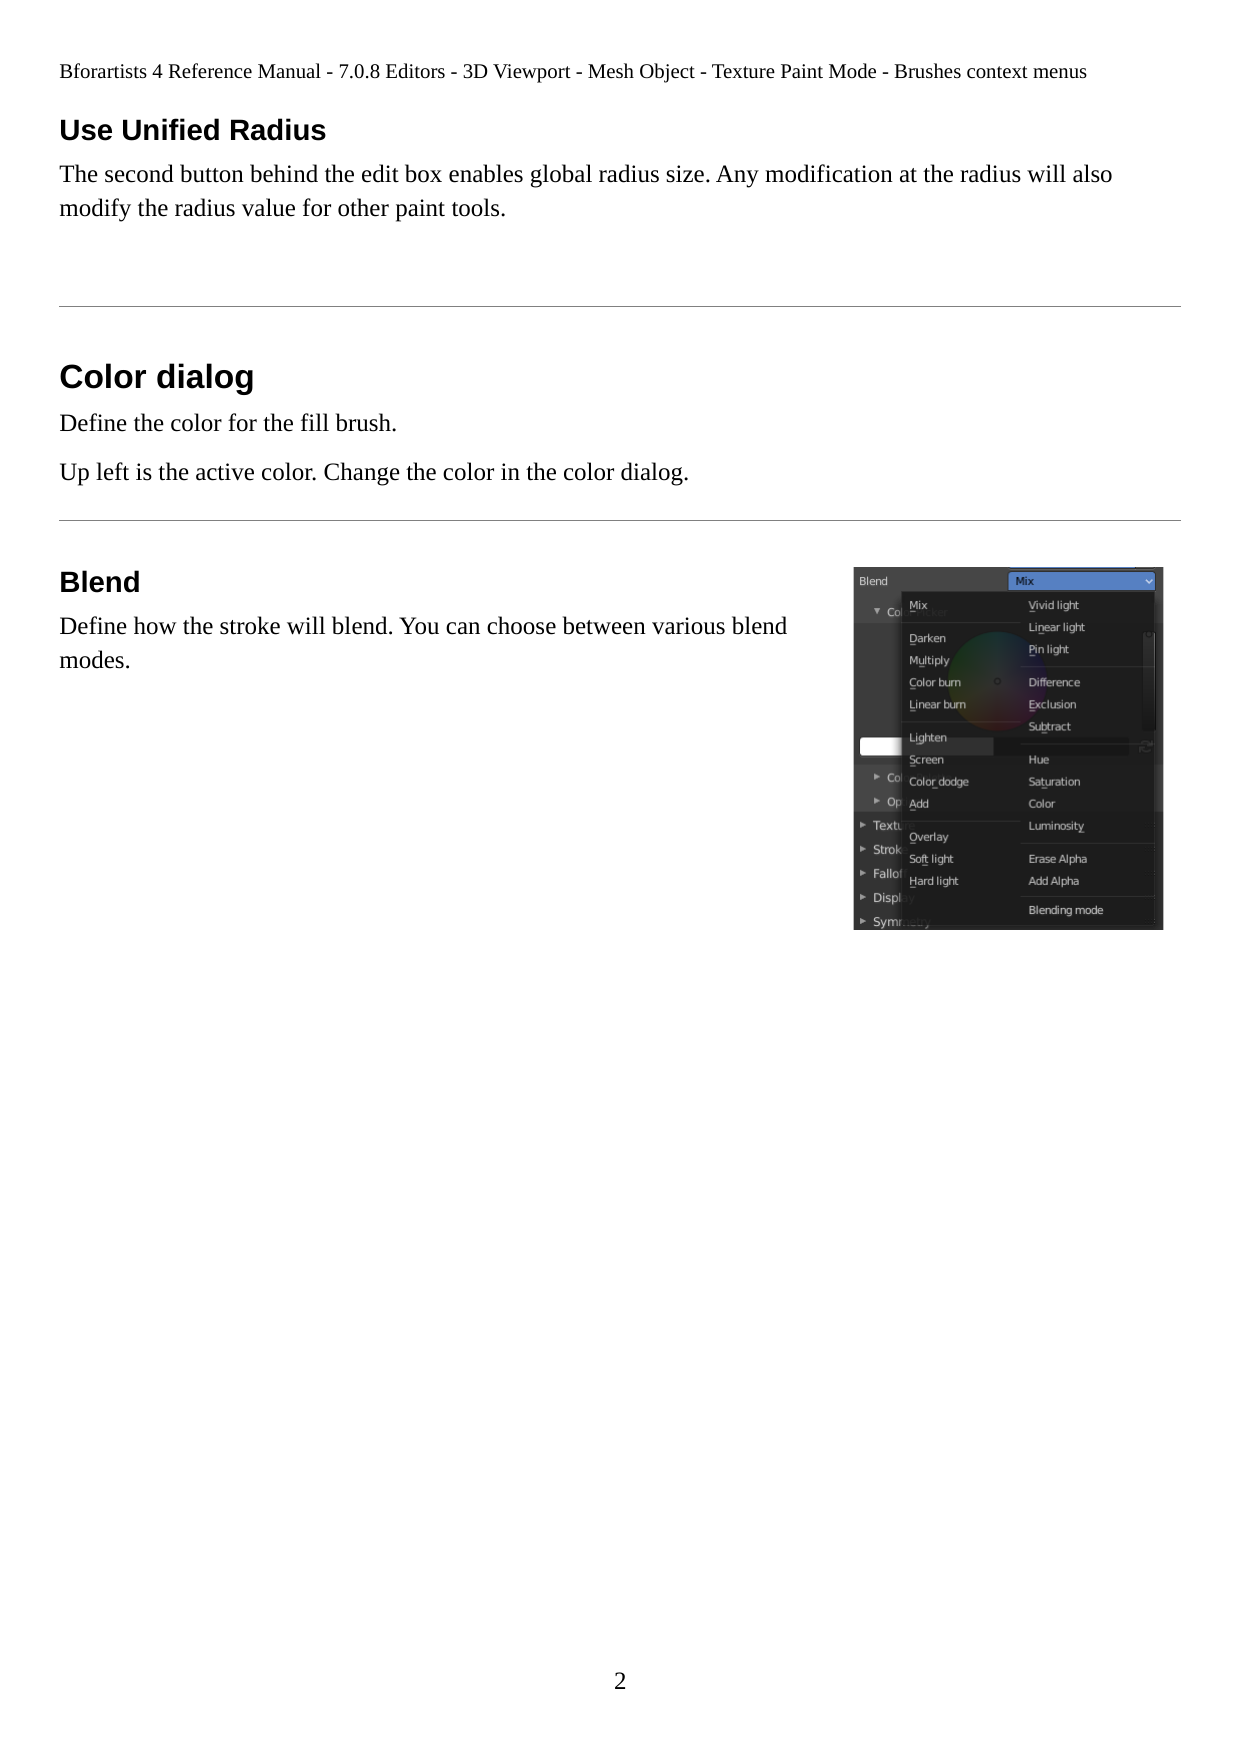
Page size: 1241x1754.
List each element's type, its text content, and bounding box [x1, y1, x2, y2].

text The second button behind the edit box enables global radius size. Any modification at the radius will also modify the radius value for other paint tools. [59, 159, 1181, 222]
text Up left is the active color. Change the color in the color dialog. [59, 457, 1181, 485]
subtitle Color dialog [59, 356, 1181, 395]
text Define how the stroke will blend. You can choose between various blend modes. [59, 611, 853, 674]
subtitle Use Unified Radius [59, 113, 1181, 146]
subtitle Blend [59, 564, 1181, 598]
picture [853, 567, 1164, 930]
text Define the color for the fill brush. [59, 408, 1181, 436]
